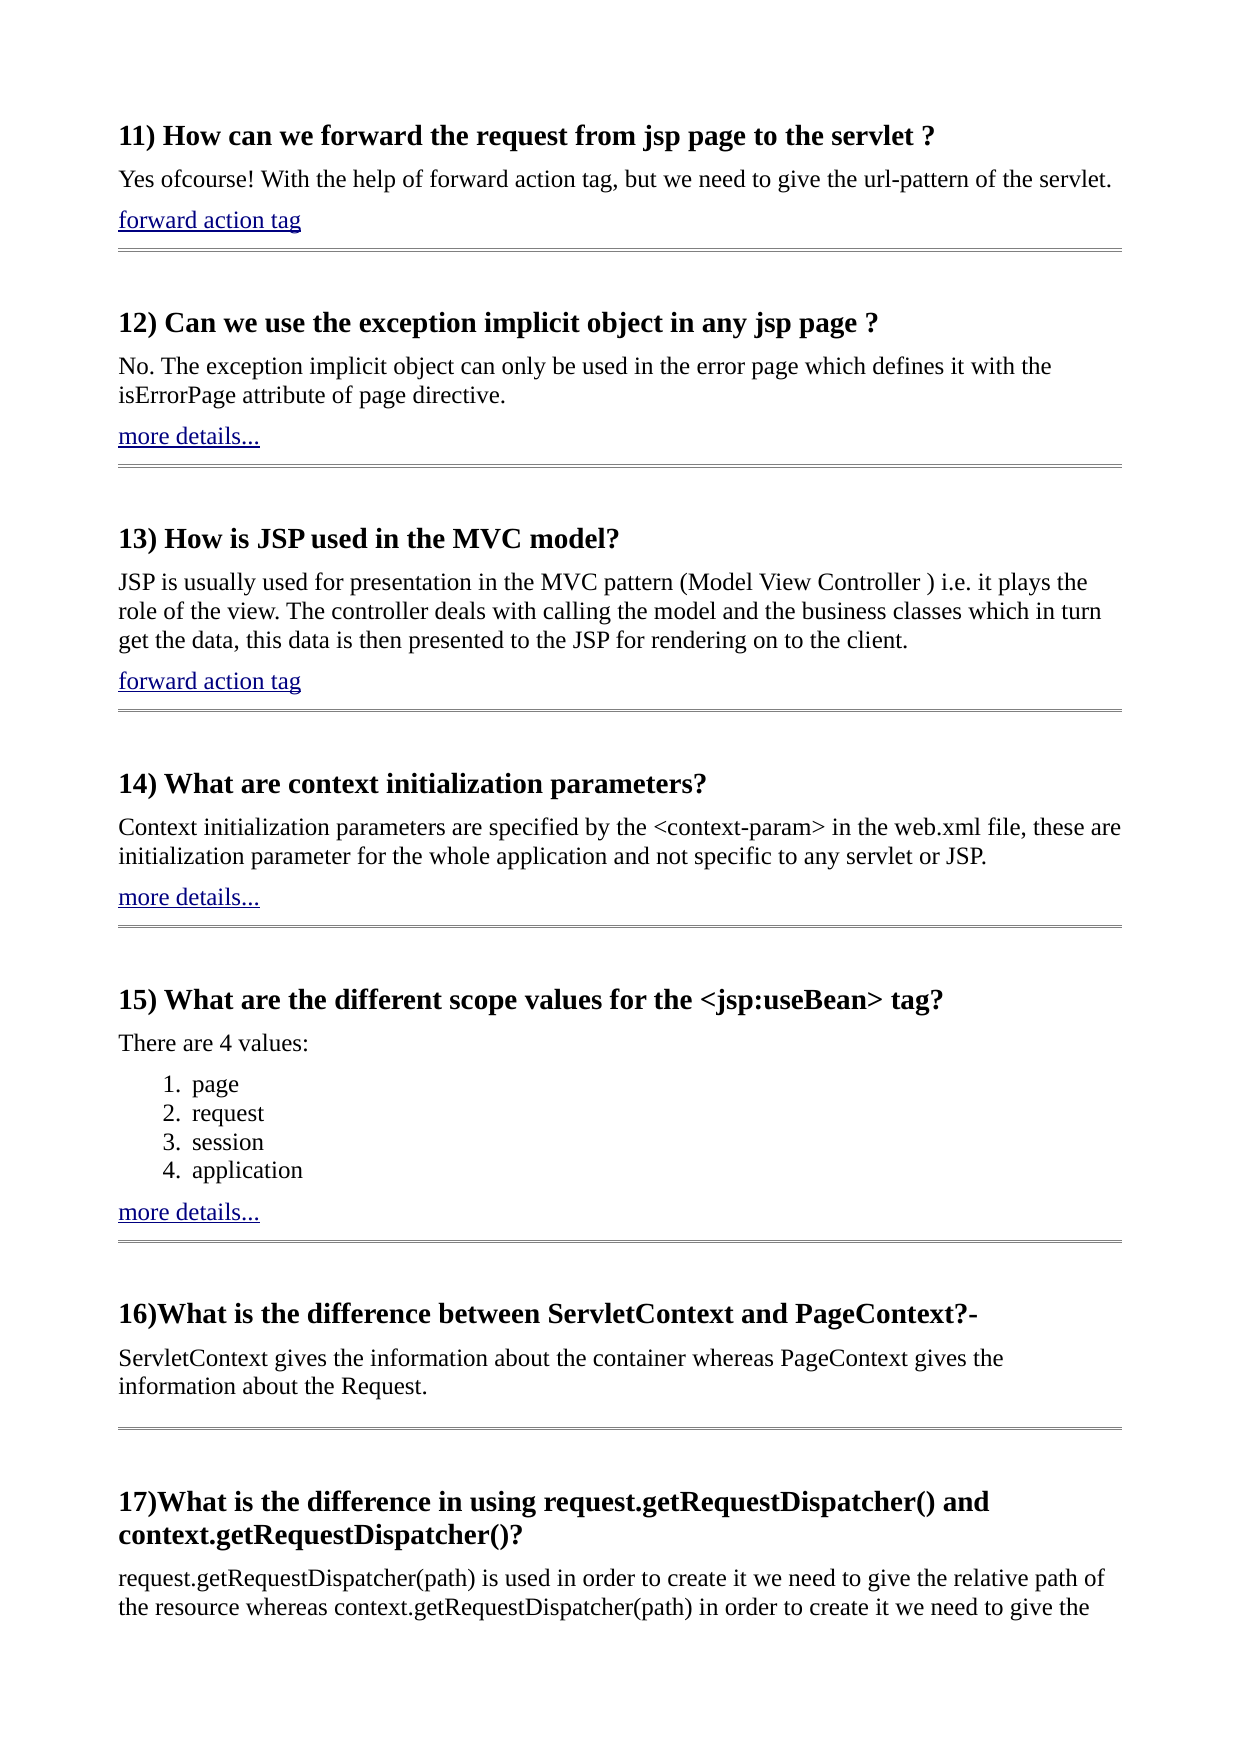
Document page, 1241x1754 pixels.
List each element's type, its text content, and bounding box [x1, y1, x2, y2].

text No. The exception implicit object can only be used in the error page which defines it with the isErrorPage attribute of page directive. [118, 351, 1122, 409]
text forward action tag [118, 205, 1122, 234]
subtitle 16)What is the difference between ServletContext and PageContext?- [118, 1297, 1122, 1330]
text There are 4 values: [118, 1028, 1122, 1057]
list session [162, 1127, 1122, 1155]
text Context initialization parameters are specified by the <context-param> in the web.xml file, these are initialization parameter for the whole application and not specific to any servlet or JSP. [118, 812, 1122, 869]
text request.getRequestDispatcher(path) is used in order to create it we need to give the relative path of the resource whereas context.getRequestDispatcher(path) in order to create it we need to give the [118, 1563, 1122, 1621]
text forward action tag [118, 666, 1122, 695]
subtitle 15) What are the different scope values for the <jsp:useBean> tag? [118, 982, 1122, 1015]
text more details... [118, 1197, 1122, 1225]
subtitle 14) What are context initialization parameters? [118, 766, 1122, 799]
text Yes ofcourse! With the help of forward action tag, but we need to give the url-pattern of the servlet. [118, 164, 1122, 193]
list application [162, 1155, 1122, 1184]
text JSP is usually used for presentation in the MVC pattern (Model View Controller ) i.e. it plays the role of the view. The controller deals with calling the model and the business classes which in turn get the data, this data is then presented to the JSP for rendering on to the client. [118, 567, 1122, 653]
text ServletContext gives the information about the container whereas PageContext gives the information about the Request. [118, 1343, 1122, 1400]
list request [162, 1098, 1122, 1127]
text more details... [118, 882, 1122, 911]
subtitle 12) Can we use the exception implicit object in any jsp page ? [118, 305, 1122, 339]
text more details... [118, 421, 1122, 450]
subtitle 11) How can we forward the request from jsp page to the servlet ? [118, 118, 1122, 152]
subtitle 13) How is JSP used in the MVC model? [118, 521, 1122, 555]
subtitle 17)What is the difference in using request.getRequestDispatcher() and context.getRequestDispatcher()? [118, 1484, 1122, 1551]
list page [162, 1069, 1122, 1098]
